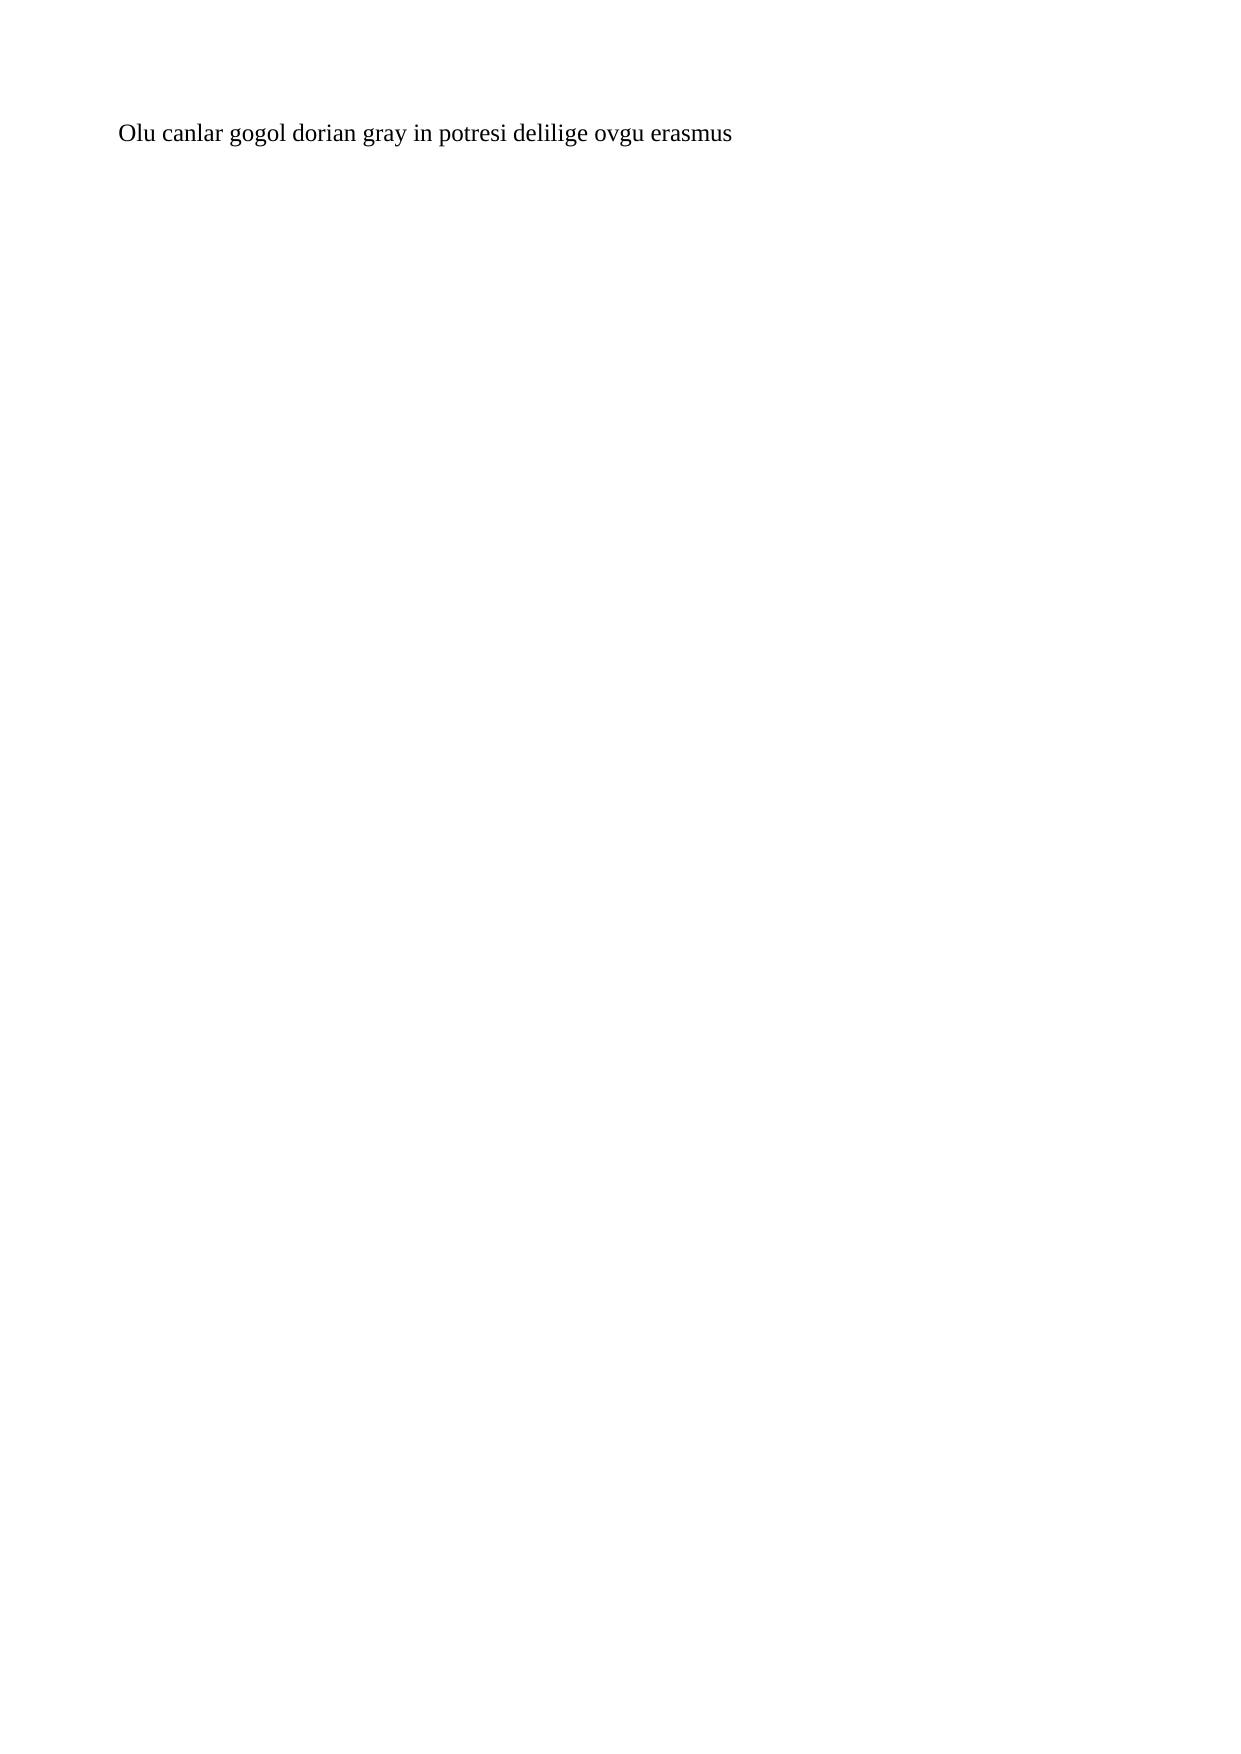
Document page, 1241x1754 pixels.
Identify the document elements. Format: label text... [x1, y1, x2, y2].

text Olu canlar gogol dorian gray in potresi delilige ovgu erasmus [118, 118, 1122, 147]
